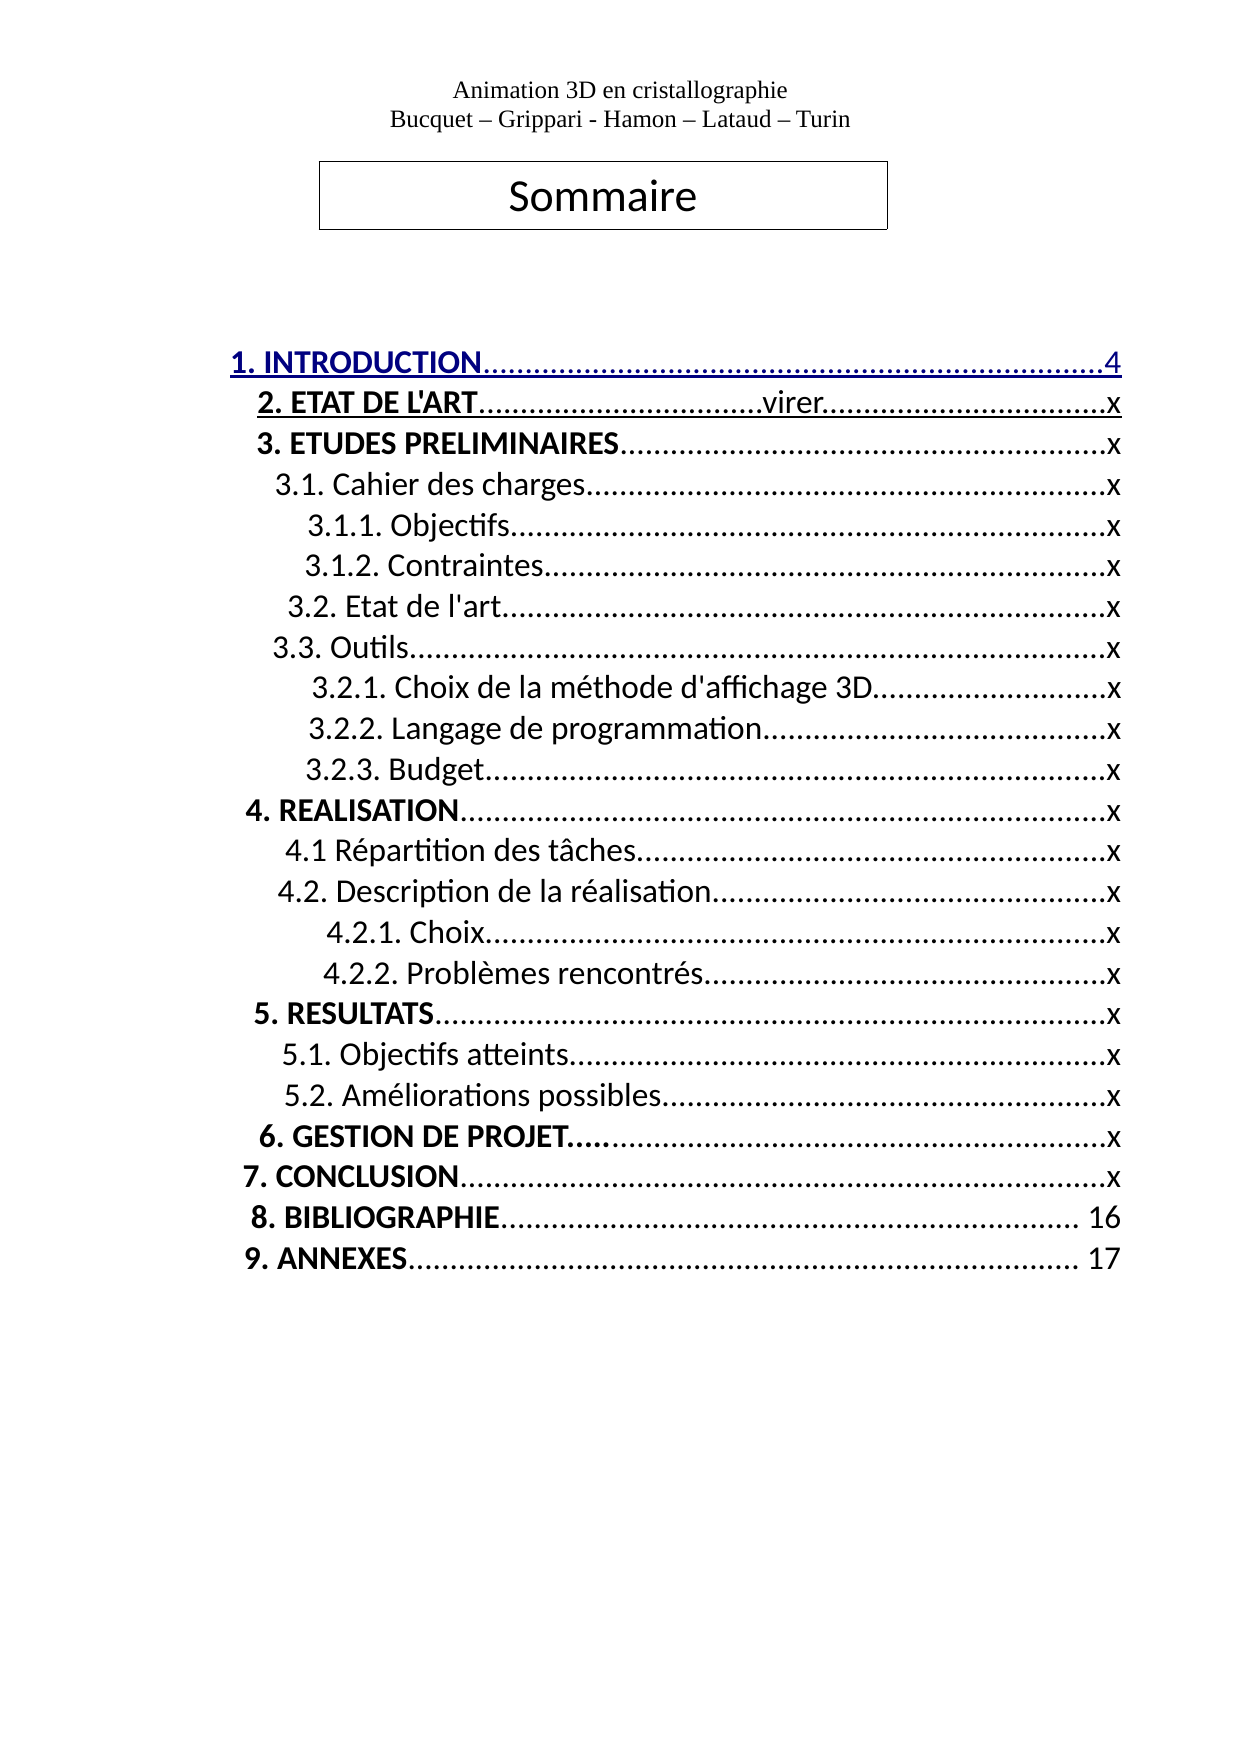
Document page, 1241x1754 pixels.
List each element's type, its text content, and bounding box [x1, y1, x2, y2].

text 2. ETAT DE L'ART..................................virer..................................x [118, 381, 1122, 422]
text 3.1. Cahier des charges..............................................................x 3.1.1. Objectifs.......................................................................x 3.1.2. Contraintes...................................................................x [118, 463, 1122, 585]
table_header Sommaire [320, 162, 887, 229]
text 4. REALISATION.............................................................................x [118, 789, 1122, 829]
text 3.2.1. Choix de la méthode d'affichage 3D............................x [118, 667, 1122, 707]
text 3.2.2. Langage de programmation.........................................x [118, 707, 1122, 748]
text 3. ETUDES PRELIMINAIRES..........................................................x [118, 422, 1122, 463]
text 8. BIBLIOGRAPHIE..................................................................... 16 [118, 1196, 1122, 1237]
text 3.3. Outils...................................................................................x [118, 626, 1122, 667]
text 9. ANNEXES................................................................................ 17 [118, 1237, 1122, 1277]
text 7. CONCLUSION.............................................................................x [118, 1155, 1122, 1196]
text 1. INTRODUCTION..........................................................................4 [118, 341, 1122, 381]
text 3.2. Etat de l'art........................................................................x [118, 585, 1122, 626]
text 4.1 Répartition des tâches........................................................x 4.2. Description de la réalisation...............................................x 4.2.1. Choix..........................................................................x 4.2.2. Problèmes rencontrés................................................x 5. RESULTATS................................................................................x 5.1. Objectifs atteints................................................................x 5.2. Améliorations possibles.....................................................x 6. GESTION DE PROJET................................................................x [118, 829, 1122, 1155]
text 3.2.3. Budget..........................................................................x [118, 748, 1122, 789]
